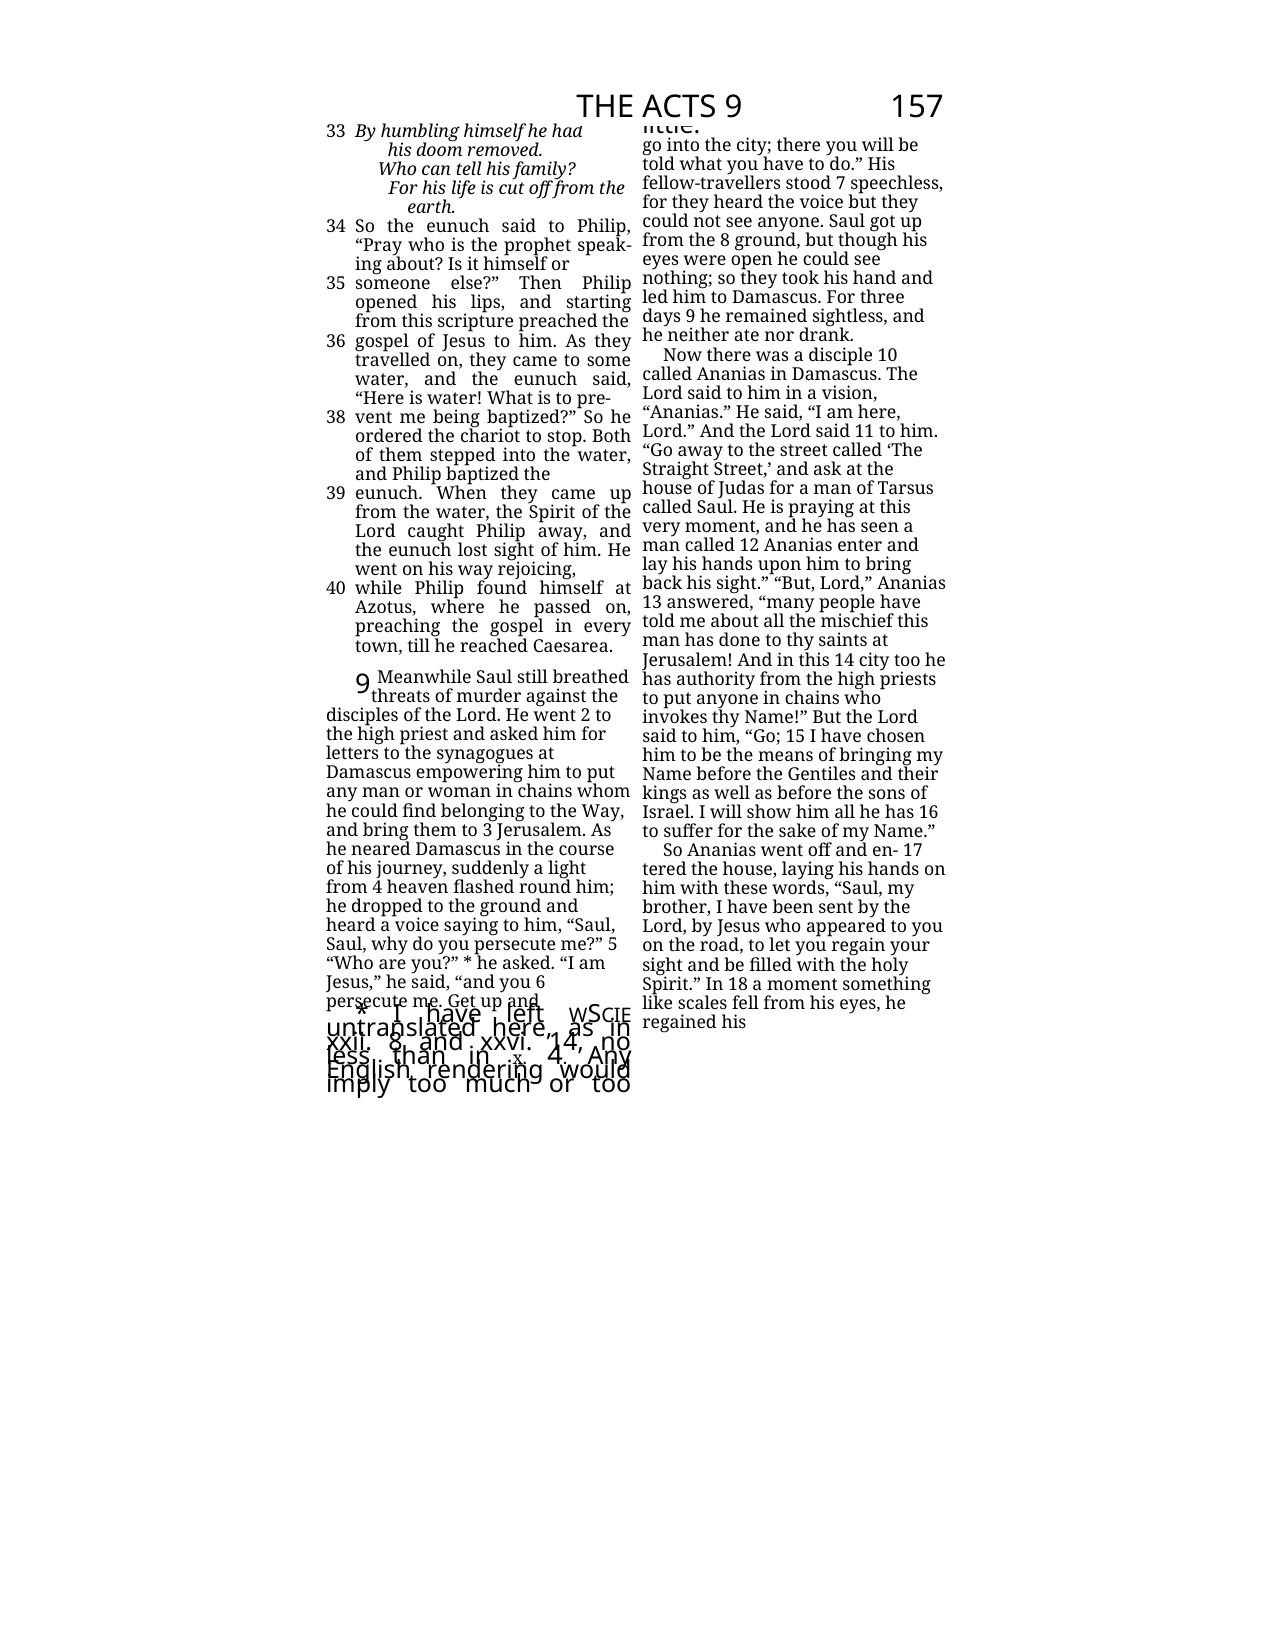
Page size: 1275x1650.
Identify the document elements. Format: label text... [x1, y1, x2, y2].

text little. [642, 122, 948, 136]
text So Ananias went off and en- 17 tered the house, laying his hands on him with these words, “Saul, my brother, I have been sent by the Lord, by Jesus who appeared to you on the road, to let you regain your sight and be filled with the holy Spirit.” In 18 a moment something like scales fell from his eyes, he regained his [642, 841, 948, 1032]
text Who can tell his family? [326, 160, 629, 179]
list By humbling himself he had [326, 122, 631, 141]
list gospel of Jesus to him. As they travelled on, they came to some water, and the eunuch said, “Here is water! What is to pre- [326, 332, 631, 408]
list eunuch. When they came up from the water, the Spirit of the Lord caught Philip away, and the eunuch lost sight of him. He went on his way rejoicing, [326, 484, 631, 579]
list while Philip found himself at Azotus, where he passed on, preaching the gospel in every town, till he reached Caesarea. [326, 579, 631, 656]
text go into the city; there you will be told what you have to do.” His fellow-travellers stood 7 speechless, for they heard the voice but they could not see anyone. Saul got up from the 8 ground, but though his eyes were open he could see nothing; so they took his hand and led him to Damascus. For three days 9 he remained sightless, and he neither ate nor drank. [642, 136, 948, 346]
text his doom removed. [326, 141, 606, 160]
text Now there was a disciple 10 called Ananias in Damascus. The Lord said to him in a vision, “Ananias.” He said, “I am here, Lord.” And the Lord said 11 to him. “Go away to the street called ‘The Straight Street,’ and ask at the house of Judas for a man of Tarsus called Saul. He is praying at this very moment, and he has seen a man called 12 Ananias enter and lay his hands upon him to bring back his sight.” “But, Lord,” Ananias 13 answered, “many people have told me about all the mis­chief this man has done to thy saints at Jerusalem! And in this 14 city too he has authority from the high priests to put anyone in chains who invokes thy Name!” But the Lord said to him, “Go; 15 I have chosen him to be the means of bringing my Name be­fore the Gentiles and their kings as well as before the sons of Is­rael. I will show him all he has 16 to suffer for the sake of my Name.” [642, 346, 948, 841]
text * I have left wScie untranslated here, as in xxii. 8 and xxvi. 14, no less than in x. 4. Any English rendering would imply too much or too [326, 1011, 631, 1095]
text 9 Meanwhile Saul still breathed threats of murder against the disciples of the Lord. He went 2 to the high priest and asked him for letters to the synagogues at Damascus empowering him to put any man or woman in chains whom he could find belonging to the Way, and bring them to 3 Jerusalem. As he neared Da­mascus in the course of his jour­ney, suddenly a light from 4 heaven flashed round him; he dropped to the ground and heard a voice saying to him, “Saul, Saul, why do you persecute me?” 5 “Who are you?” * he asked. “I am Jesus,” he said, “and you 6 persecute me. Get up and [326, 668, 631, 1011]
text For his life is cut off from the earth. [388, 179, 631, 217]
list So the eunuch said to Philip, “Pray who is the prophet speak­ing about? Is it himself or [326, 217, 631, 274]
list someone else?” Then Philip opened his lips, and starting from this scripture preached the [326, 274, 631, 332]
list vent me being baptized?” So he ordered the chariot to stop. Both of them stepped into the water, and Philip baptized the [326, 408, 631, 484]
